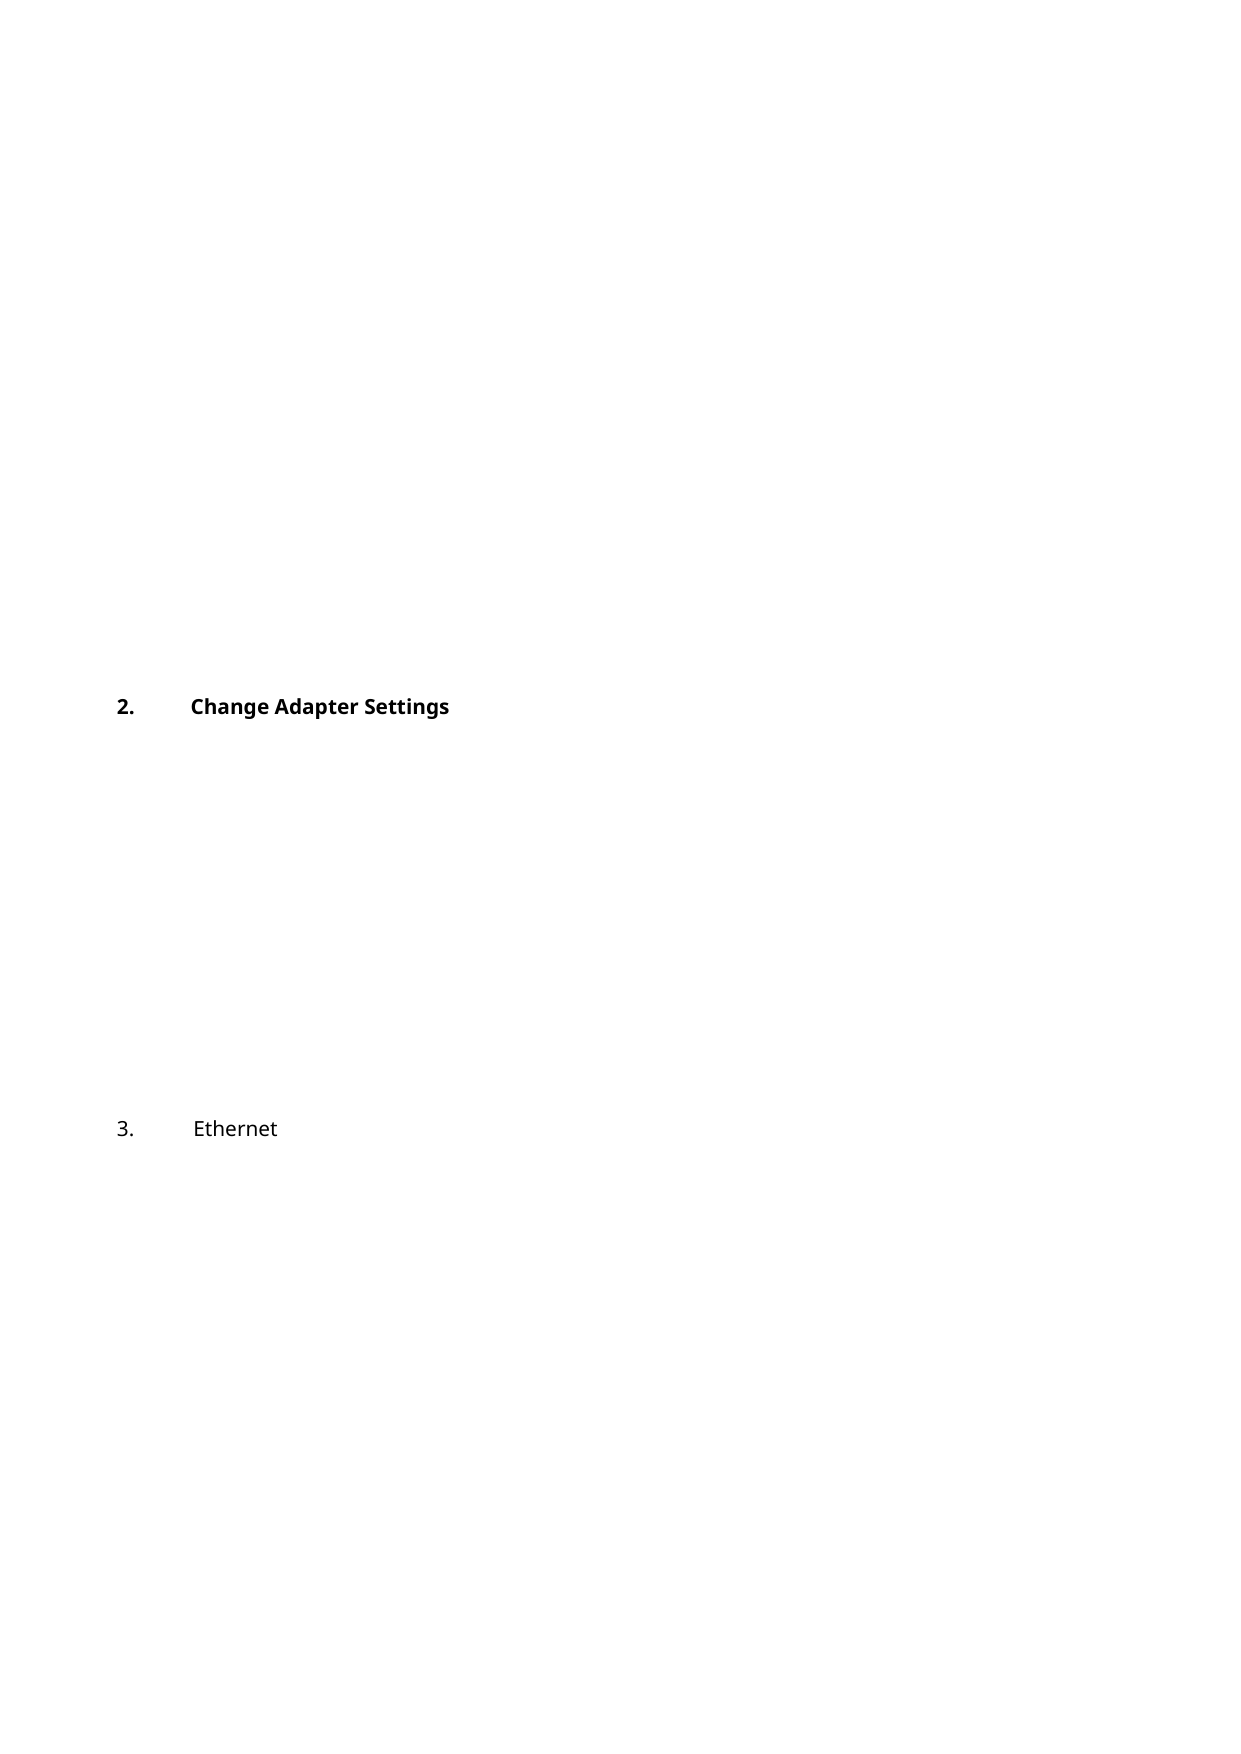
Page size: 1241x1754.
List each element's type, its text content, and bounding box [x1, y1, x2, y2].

list Ethernet [117, 721, 1122, 1143]
text 2. Change Adapter Settings [117, 118, 1122, 721]
